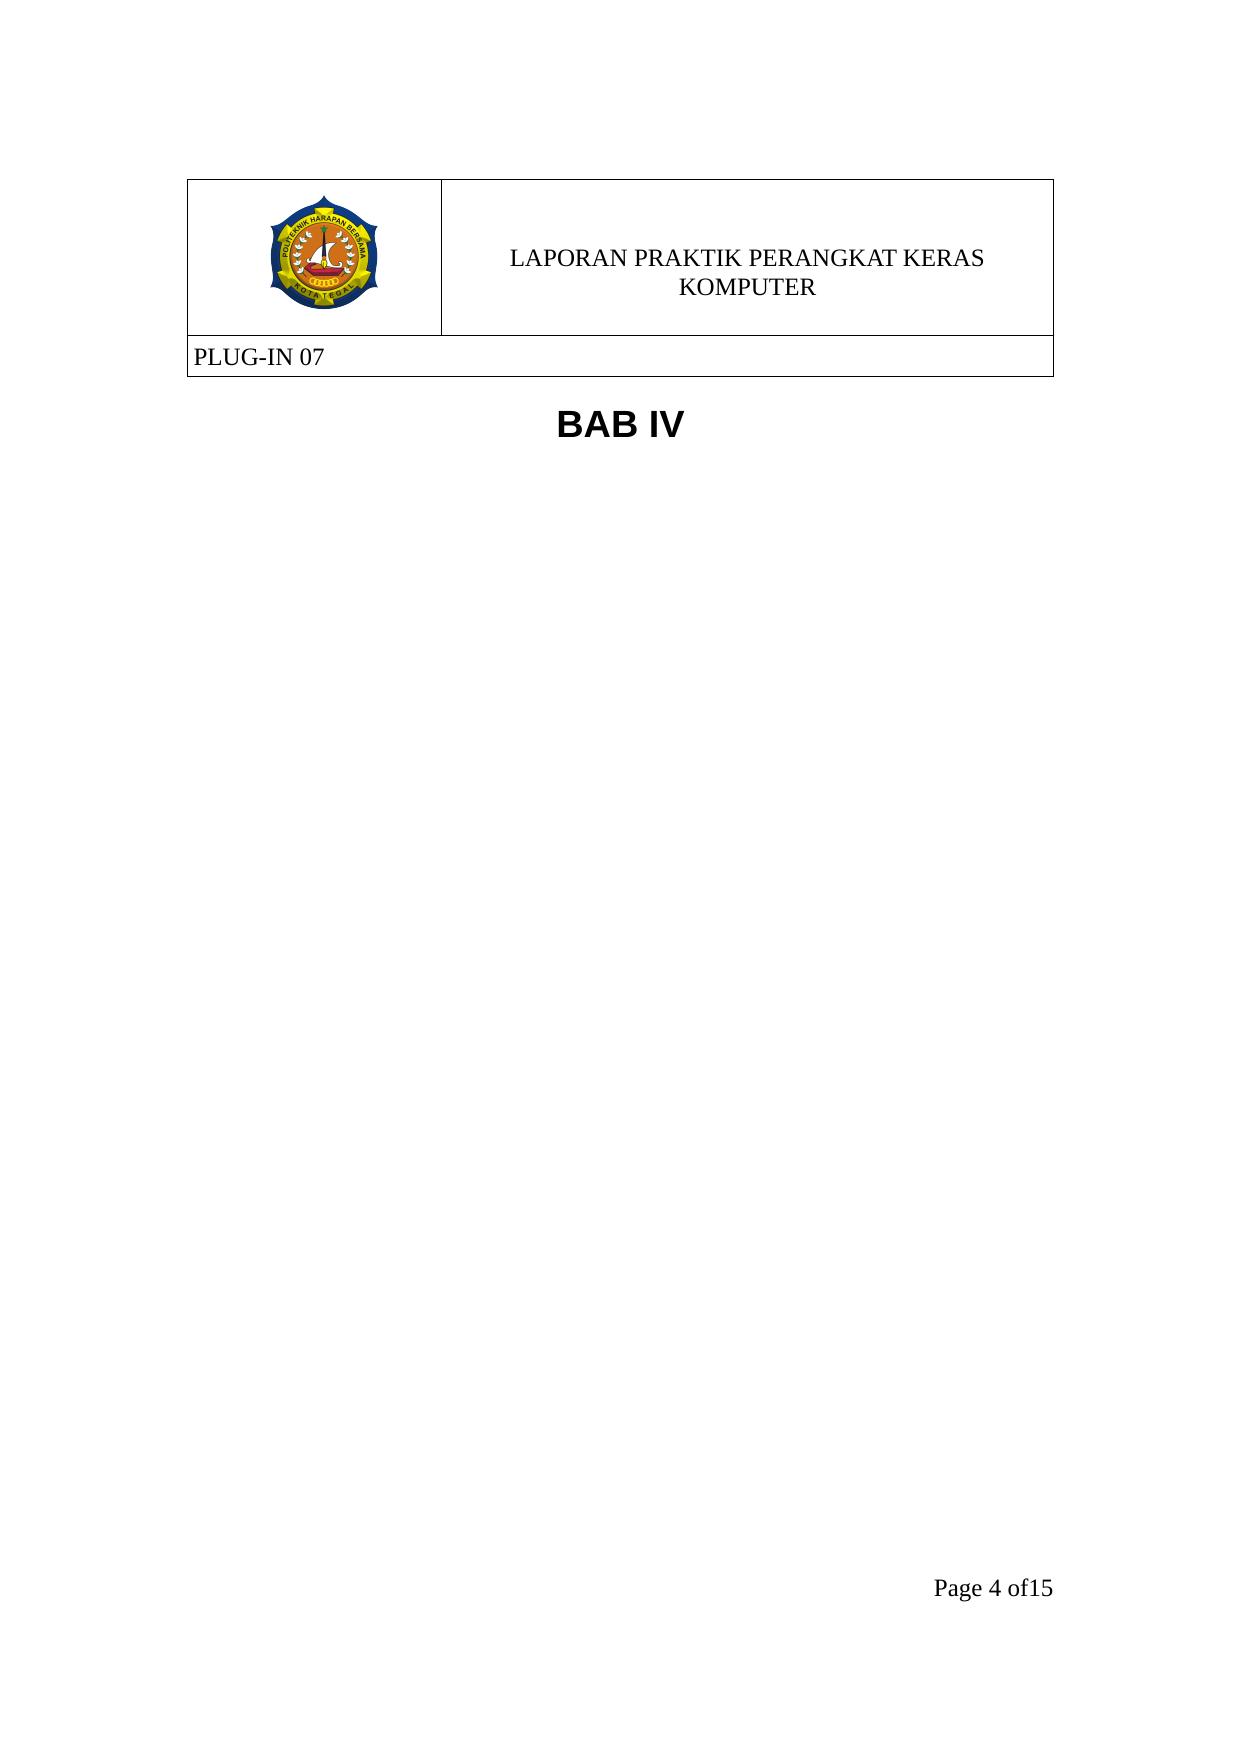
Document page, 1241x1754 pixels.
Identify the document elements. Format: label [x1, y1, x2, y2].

picture [260, 185, 388, 319]
